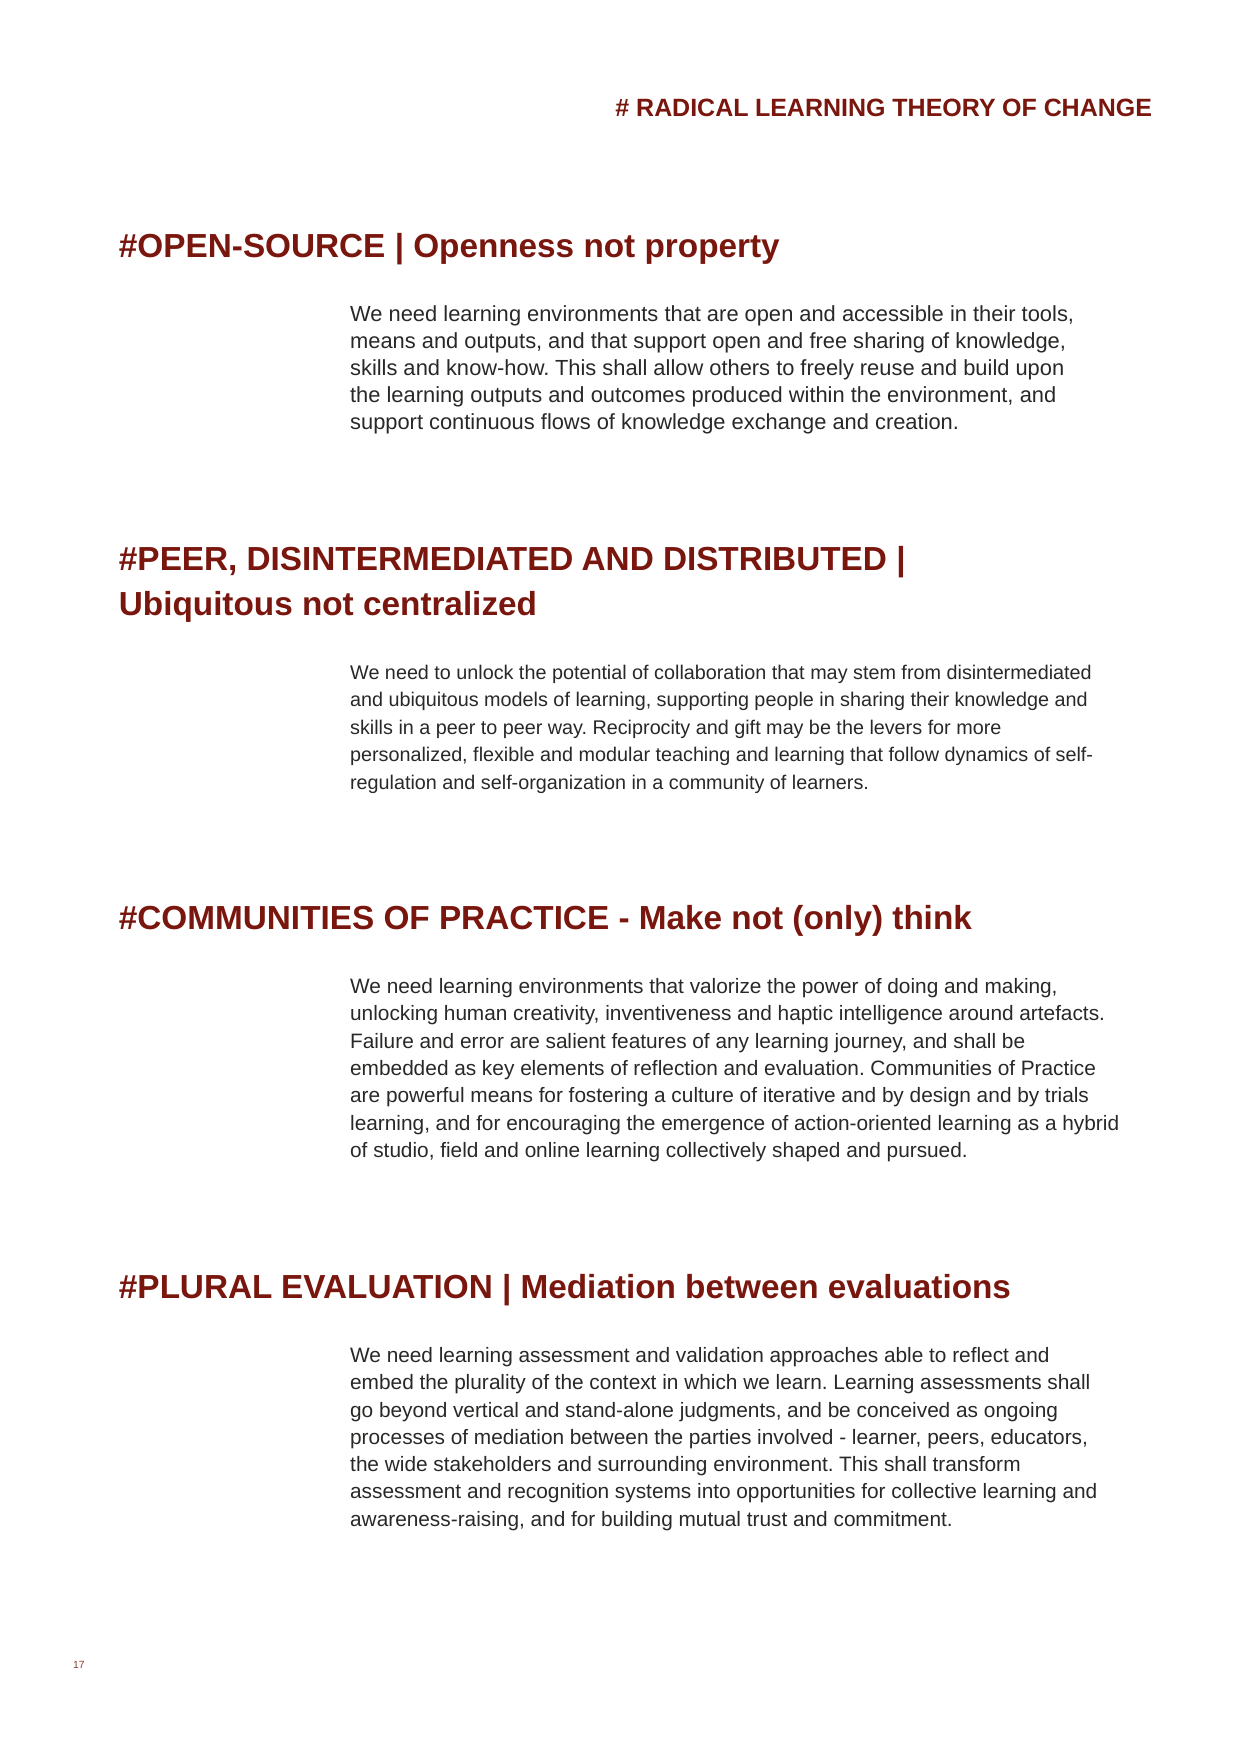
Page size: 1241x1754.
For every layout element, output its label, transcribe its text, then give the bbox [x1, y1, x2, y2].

text # RADICAL LEARNING THEORY OF CHANGE [73, 93, 1152, 122]
text We need to unlock the potential of collaboration that may stem from disintermediated and ubiquitous models of learning, supporting people in sharing their knowledge and skills in a peer to peer way. Reciprocity and gift may be the levers for more personalized, flexible and modular teaching and learning that follow dynamics of self-regulation and self-organization in a community of learners. [350, 661, 1100, 794]
text We need learning environments that valorize the power of doing and making, unlocking human creativity, inventiveness and haptic intelligence around artefacts. Failure and error are salient features of any learning journey, and shall be embedded as key elements of reflection and evaluation. Communities of Practice are powerful means for fostering a culture of iterative and by design and by trials learning, and for encouraging the emergence of action-oriented learning as a hybrid of studio, field and online learning collectively shaped and pursued. [350, 974, 1121, 1162]
text #PLURAL EVALUATION | Mediation between evaluations [119, 1267, 1152, 1306]
text We need learning assessment and validation approaches able to reflect and embed the plurality of the context in which we learn. Learning assessments shall go beyond vertical and stand-alone judgments, and be conceived as ongoing processes of mediation between the parties involved - learner, peers, educators, the wide stakeholders and surrounding environment. This shall transform assessment and recognition systems into opportunities for collective learning and awareness-raising, and for building mutual trust and commitment. [350, 1343, 1104, 1531]
text #PEER, DISINTERMEDIATED AND DISTRIBUTED | Ubiquitous not centralized [119, 538, 1031, 623]
text #OPEN-SOURCE | Openness not property [119, 226, 1152, 264]
text 17 [73, 1658, 612, 1670]
text #COMMUNITIES OF PRACTICE - Make not (only) think [119, 898, 1152, 937]
text We need learning environments that are open and accessible in their tools, means and outputs, and that support open and free sharing of knowledge, skills and know-how. This shall allow others to freely reuse and build upon the learning outputs and outcomes produced within the environment, and support continuous flows of knowledge exchange and creation. [350, 301, 1098, 434]
